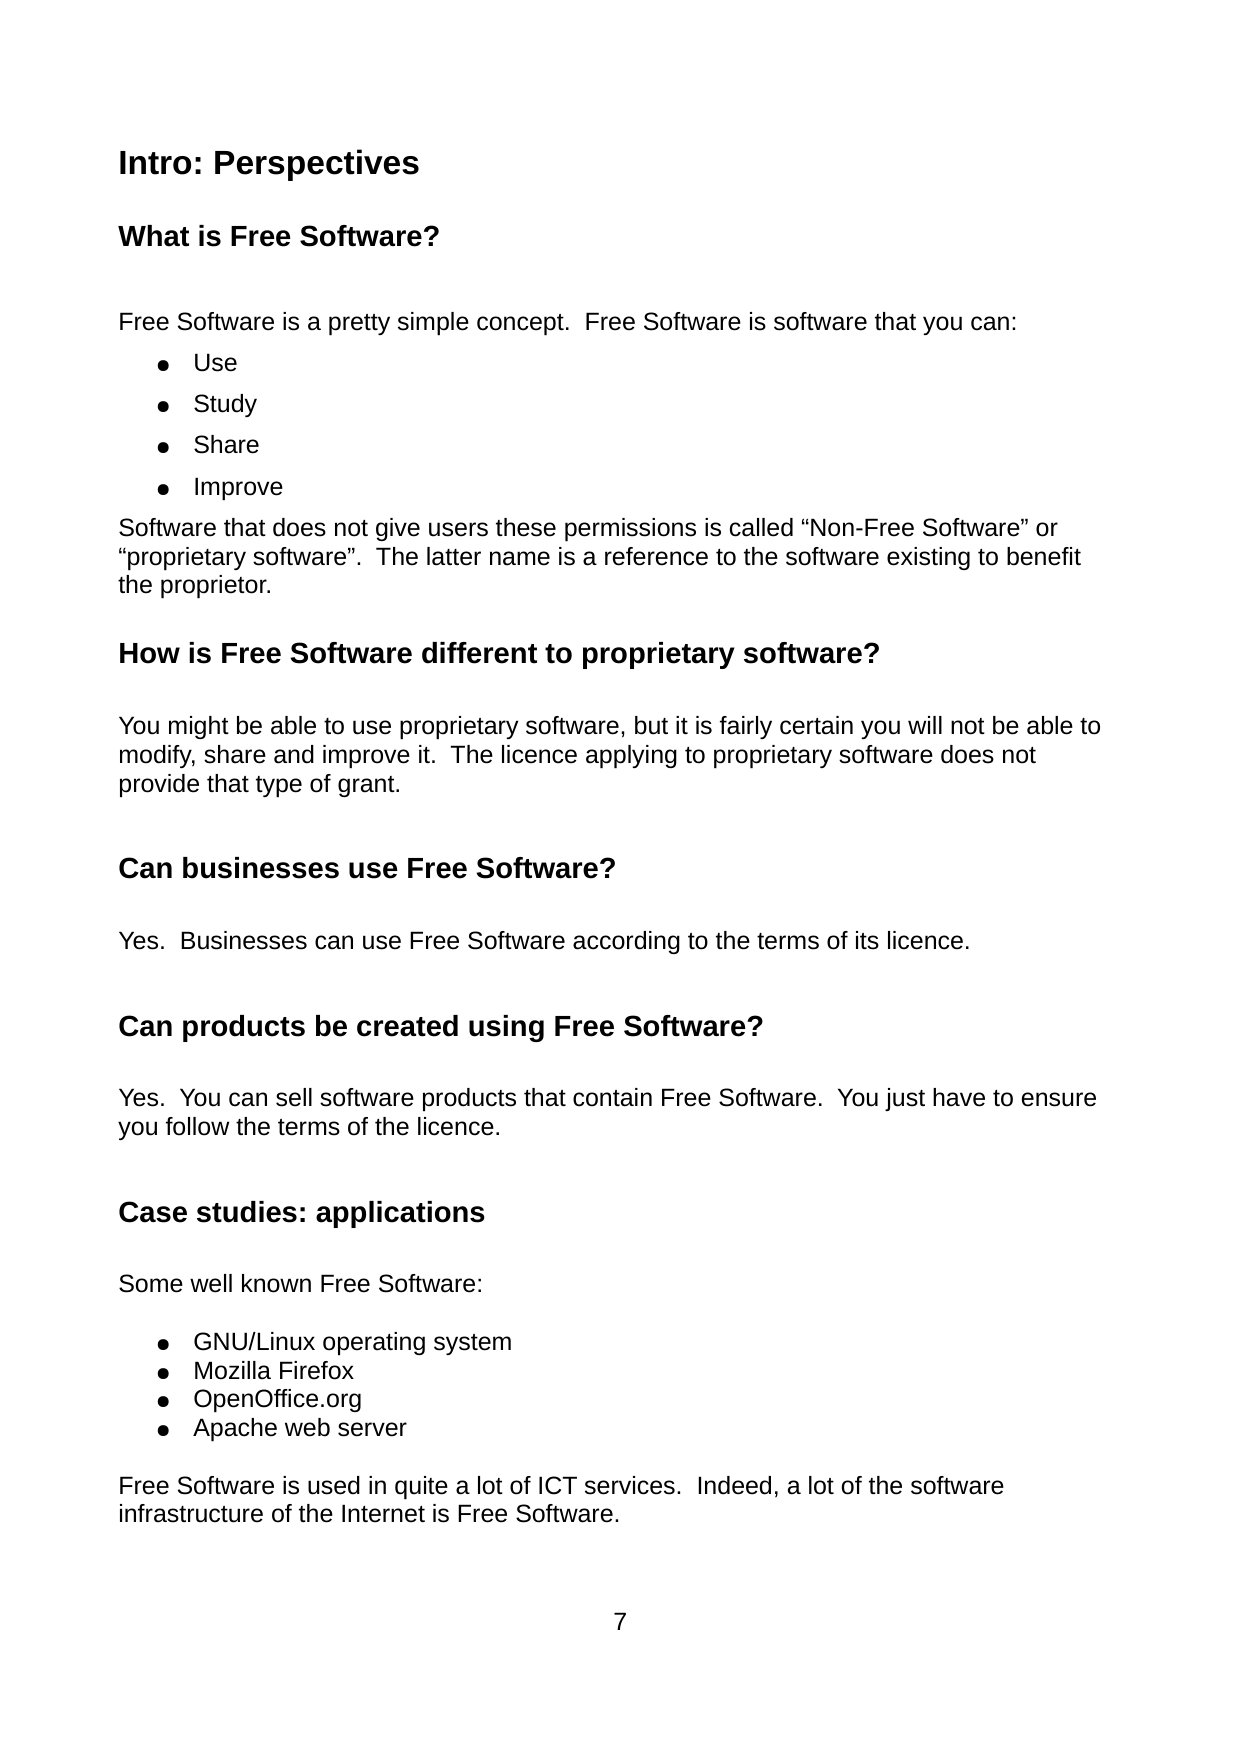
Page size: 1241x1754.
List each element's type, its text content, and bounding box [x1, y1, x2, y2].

list GNU/Linux operating system [156, 1327, 1122, 1356]
list Share [156, 430, 1122, 459]
text You might be able to use proprietary software, but it is fairly certain you will not be able to modify, share and improve it. The licence applying to proprietary software does not provide that type of grant. [118, 711, 1122, 798]
subtitle Can businesses use Free Software? [118, 851, 1122, 885]
list OpenOffice.org [156, 1384, 1122, 1413]
subtitle Case studies: applications [118, 1195, 1122, 1228]
text Free Software is used in quite a lot of ICT services. Indeed, a lot of the software infrastructure of the Internet is Free Software. [118, 1471, 1122, 1528]
text Yes. Businesses can use Free Software according to the terms of its licence. [118, 926, 1122, 955]
subtitle Intro: Perspectives [118, 143, 1122, 182]
list Study [156, 389, 1122, 418]
text Yes. You can sell software products that contain Free Software. You just have to ensure you follow the terms of the licence. [118, 1083, 1122, 1141]
subtitle What is Free Software? [118, 219, 1122, 253]
text Software that does not give users these permissions is called “Non-Free Software” or “proprietary software”. The latter name is a reference to the software existing to benefit the proprietor. [118, 513, 1122, 599]
subtitle How is Free Software different to proprietary software? [118, 637, 1122, 670]
text Some well known Free Software: [118, 1269, 1122, 1298]
list Improve [156, 472, 1122, 500]
list Mozilla Firefox [156, 1356, 1122, 1384]
list Use [156, 348, 1122, 377]
list Apache web server [156, 1413, 1122, 1442]
subtitle Can products be created using Free Software? [118, 1009, 1122, 1042]
text Free Software is a pretty simple concept. Free Software is software that you can: [118, 307, 1122, 335]
